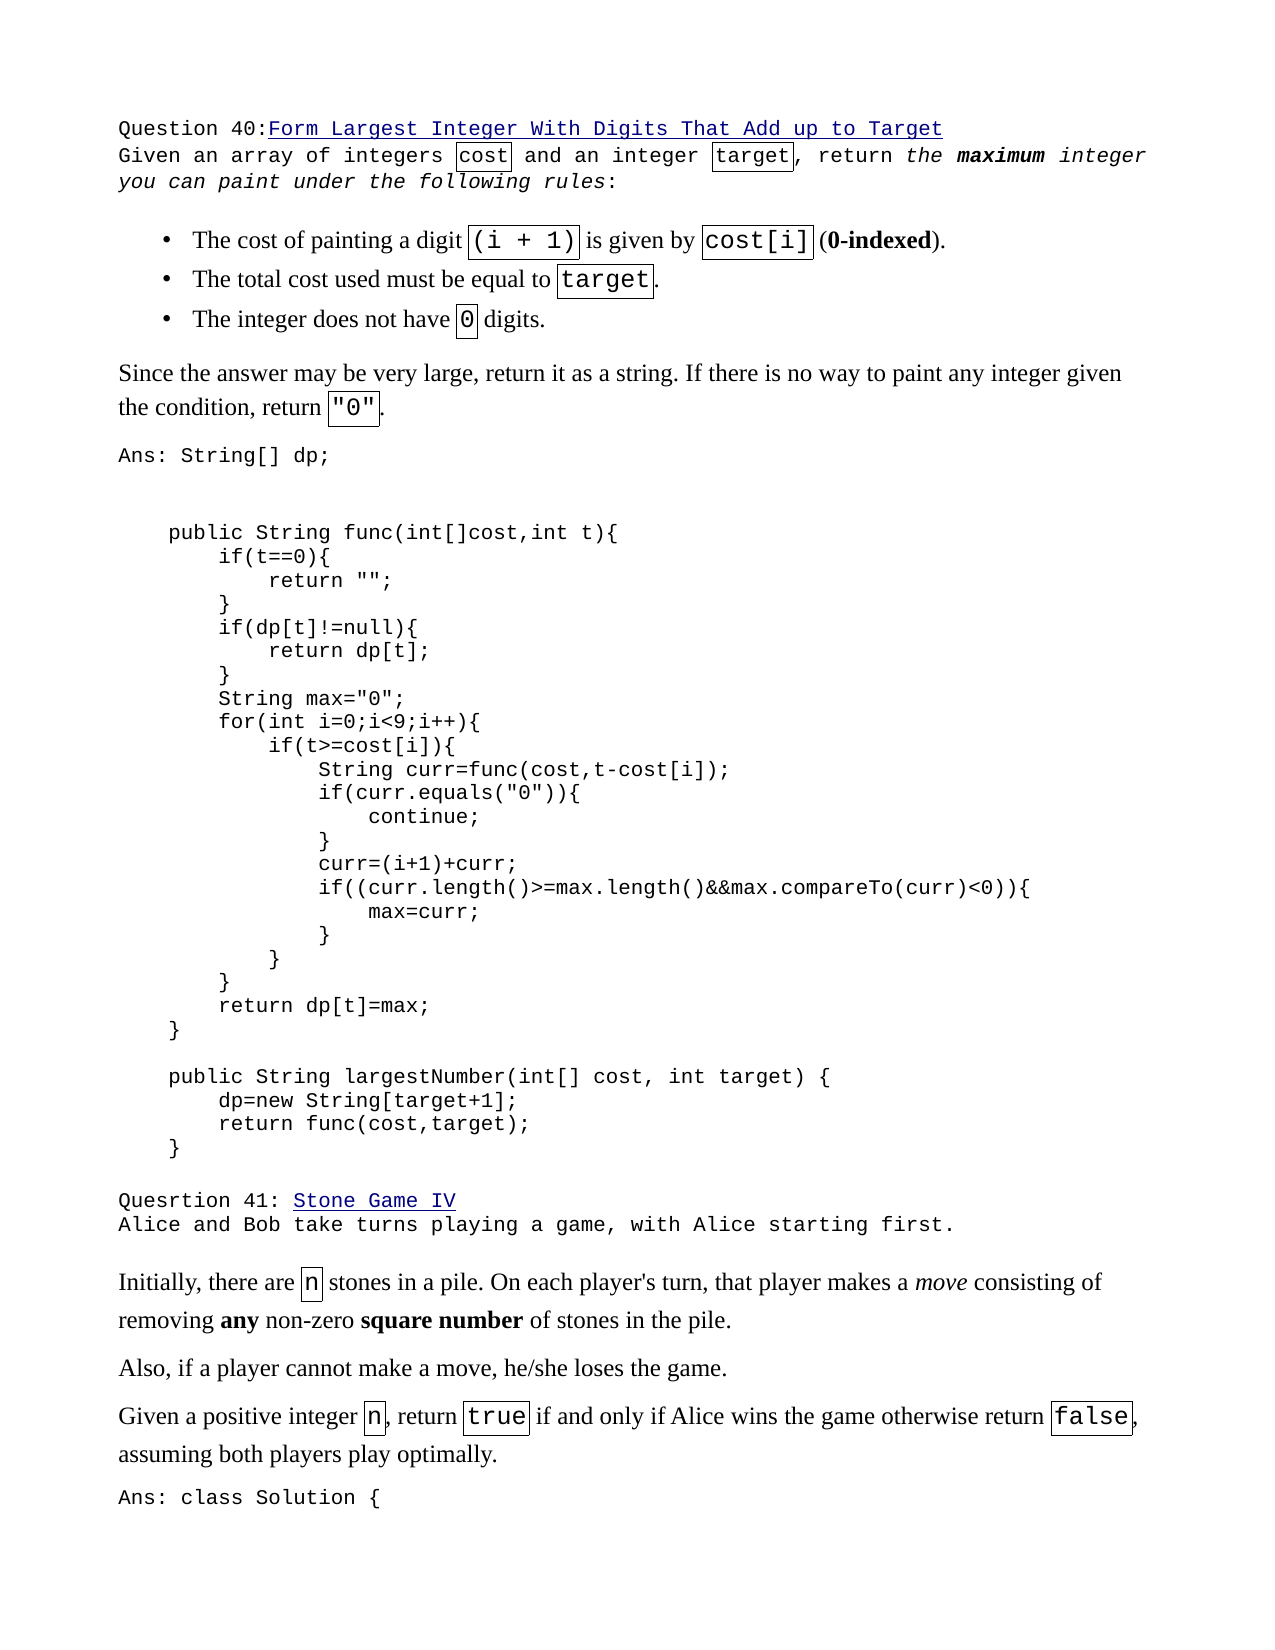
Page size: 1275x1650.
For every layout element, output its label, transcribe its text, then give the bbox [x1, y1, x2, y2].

text String curr=func(cost,t-cost[i]); [118, 759, 1157, 782]
text if(t>=cost[i]){ [118, 735, 1157, 759]
text Ans: String[] dp; [118, 446, 1157, 469]
text } [118, 972, 1157, 995]
text continue; [118, 806, 1157, 830]
text Since the answer may be very large, return it as a string. If there is no way to paint any integer given the condition, return "0". [118, 358, 1157, 426]
list The total cost used must be equal to target. [558, 265, 653, 298]
text for(int i=0;i<9;i++){ [118, 711, 1157, 735]
text if(t==0){ [118, 546, 1157, 569]
text Ans: class Solution { [118, 1487, 1157, 1511]
text if(curr.equals("0")){ [118, 782, 1157, 806]
text public String largestNumber(int[] cost, int target) { [118, 1066, 1157, 1090]
list The total cost used must be equal to target. [654, 264, 1157, 298]
text } [118, 1019, 1157, 1042]
list The integer does not have 0 [162, 303, 477, 338]
list digits. [478, 303, 1157, 338]
text if(dp[t]!=null){ [118, 617, 1157, 641]
text return ""; [118, 569, 1157, 593]
text return dp[t]; [118, 641, 1157, 664]
text return dp[t]=max; [118, 995, 1157, 1019]
text } [118, 664, 1157, 688]
text Also, if a player cannot make a move, he/she loses the game. [118, 1353, 1157, 1382]
text } [118, 593, 1157, 617]
text } [118, 830, 1157, 853]
text public String func(int[]cost,int t){ [118, 522, 1157, 546]
text } [118, 1137, 1157, 1161]
text Quesrtion 41: Stone Game IV Alice and Bob take turns playing a game, with Alice starting first. [118, 1190, 1157, 1237]
list is given by cost[i] [580, 224, 813, 259]
text } [118, 924, 1157, 948]
text dp=new String[target+1]; [118, 1090, 1157, 1113]
list (0-indexed). [814, 224, 1157, 259]
list The total cost used must be equal to target. [162, 264, 557, 298]
text } [118, 948, 1157, 972]
text Question 40:Form Largest Integer With Digits That Add up to Target Given an array of integers cost and an integer target, return the maximum integer you can paint under the following rules: [118, 118, 1157, 195]
text String max="0"; [118, 688, 1157, 711]
text if((curr.length()>=max.length()&&max.compareTo(curr)<0)){ [118, 877, 1157, 901]
list The cost of painting a digit (i + 1) [162, 224, 579, 259]
text Initially, there are n stones in a pile. On each player's turn, that player makes a move consisting of removing any non-zero square number of stones in the pile. [118, 1267, 1157, 1334]
text curr=(i+1)+curr; [118, 853, 1157, 877]
text max=curr; [118, 901, 1157, 924]
text return func(cost,target); [118, 1113, 1157, 1137]
text Given a positive integer n, return true if and only if Alice wins the game otherwise return false, assuming both players play optimally. [118, 1401, 1157, 1468]
